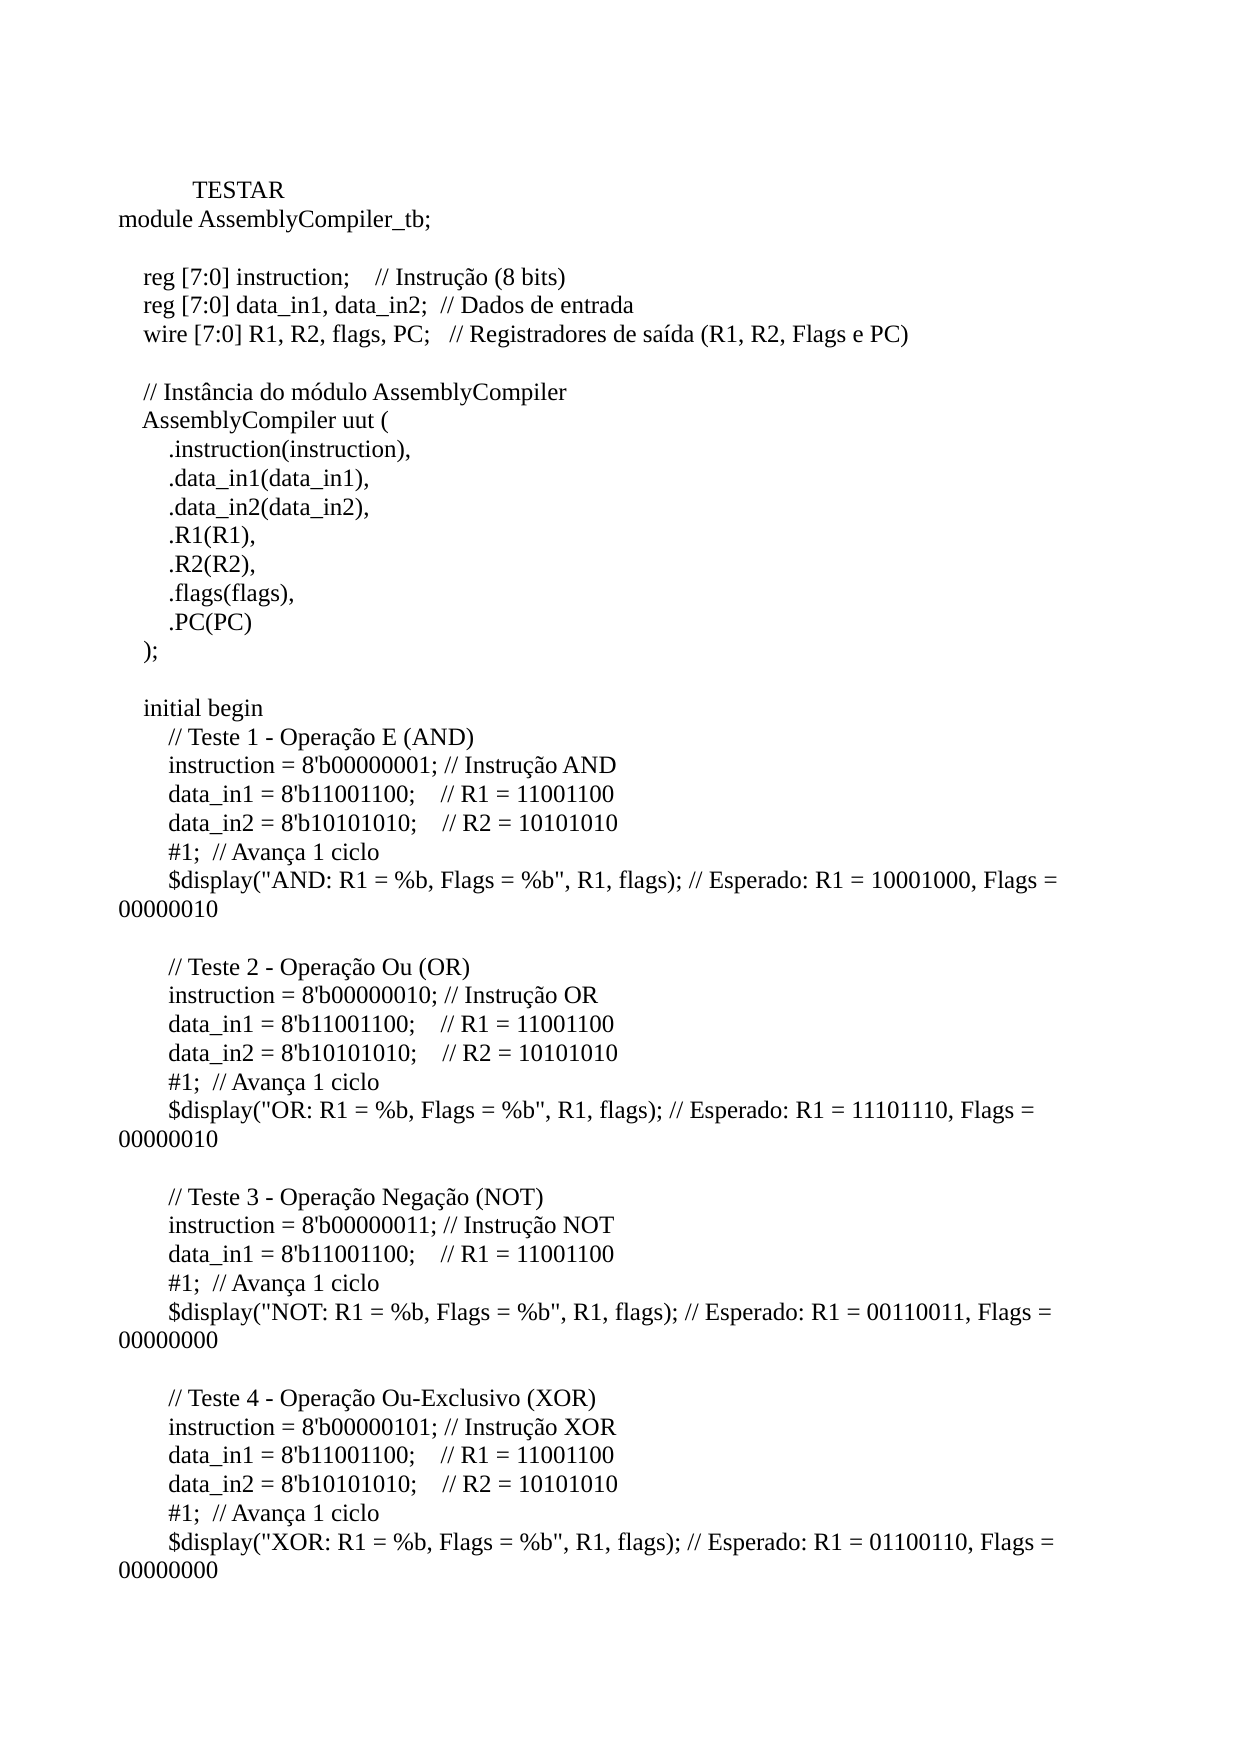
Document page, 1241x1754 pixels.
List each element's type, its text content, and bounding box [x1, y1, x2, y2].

text data_in1 = 8'b11001100; // R1 = 11001100 [118, 1441, 1122, 1469]
text .instruction(instruction), [118, 434, 1122, 463]
text data_in2 = 8'b10101010; // R2 = 10101010 [118, 808, 1122, 837]
text .R2(R2), [118, 549, 1122, 578]
text $display("OR: R1 = %b, Flags = %b", R1, flags); // Esperado: R1 = 11101110, Flags = 00000010 [118, 1096, 1122, 1153]
text $display("NOT: R1 = %b, Flags = %b", R1, flags); // Esperado: R1 = 00110011, Flags = 00000000 [118, 1297, 1122, 1354]
text // Instância do módulo AssemblyCompiler [118, 377, 1122, 406]
text initial begin [118, 693, 1122, 722]
text TESTAR [118, 176, 1122, 204]
text reg [7:0] instruction; // Instrução (8 bits) [118, 262, 1122, 291]
text $display("XOR: R1 = %b, Flags = %b", R1, flags); // Esperado: R1 = 01100110, Flags = 00000000 [118, 1527, 1122, 1584]
text data_in1 = 8'b11001100; // R1 = 11001100 [118, 1009, 1122, 1038]
text data_in2 = 8'b10101010; // R2 = 10101010 [118, 1469, 1122, 1498]
text wire [7:0] R1, R2, flags, PC; // Registradores de saída (R1, R2, Flags e PC) [118, 319, 1122, 348]
text #1; // Avança 1 ciclo [118, 1067, 1122, 1096]
text instruction = 8'b00000001; // Instrução AND [118, 751, 1122, 779]
text .PC(PC) [118, 607, 1122, 636]
text .R1(R1), [118, 521, 1122, 549]
text .flags(flags), [118, 578, 1122, 607]
text data_in1 = 8'b11001100; // R1 = 11001100 [118, 779, 1122, 808]
text // Teste 1 - Operação E (AND) [118, 722, 1122, 751]
text module AssemblyCompiler_tb; [118, 204, 1122, 233]
text instruction = 8'b00000011; // Instrução NOT [118, 1211, 1122, 1239]
text data_in2 = 8'b10101010; // R2 = 10101010 [118, 1038, 1122, 1067]
text $display("AND: R1 = %b, Flags = %b", R1, flags); // Esperado: R1 = 10001000, Flags = 00000010 [118, 866, 1122, 923]
text #1; // Avança 1 ciclo [118, 837, 1122, 866]
text ); [118, 636, 1122, 664]
text AssemblyCompiler uut ( [118, 406, 1122, 434]
text // Teste 3 - Operação Negação (NOT) [118, 1182, 1122, 1211]
text .data_in2(data_in2), [118, 492, 1122, 521]
text instruction = 8'b00000010; // Instrução OR [118, 981, 1122, 1009]
text // Teste 4 - Operação Ou-Exclusivo (XOR) [118, 1383, 1122, 1412]
text #1; // Avança 1 ciclo [118, 1498, 1122, 1527]
text .data_in1(data_in1), [118, 463, 1122, 492]
text data_in1 = 8'b11001100; // R1 = 11001100 [118, 1239, 1122, 1268]
text reg [7:0] data_in1, data_in2; // Dados de entrada [118, 291, 1122, 319]
text instruction = 8'b00000101; // Instrução XOR [118, 1412, 1122, 1441]
text // Teste 2 - Operação Ou (OR) [118, 952, 1122, 981]
text #1; // Avança 1 ciclo [118, 1268, 1122, 1297]
